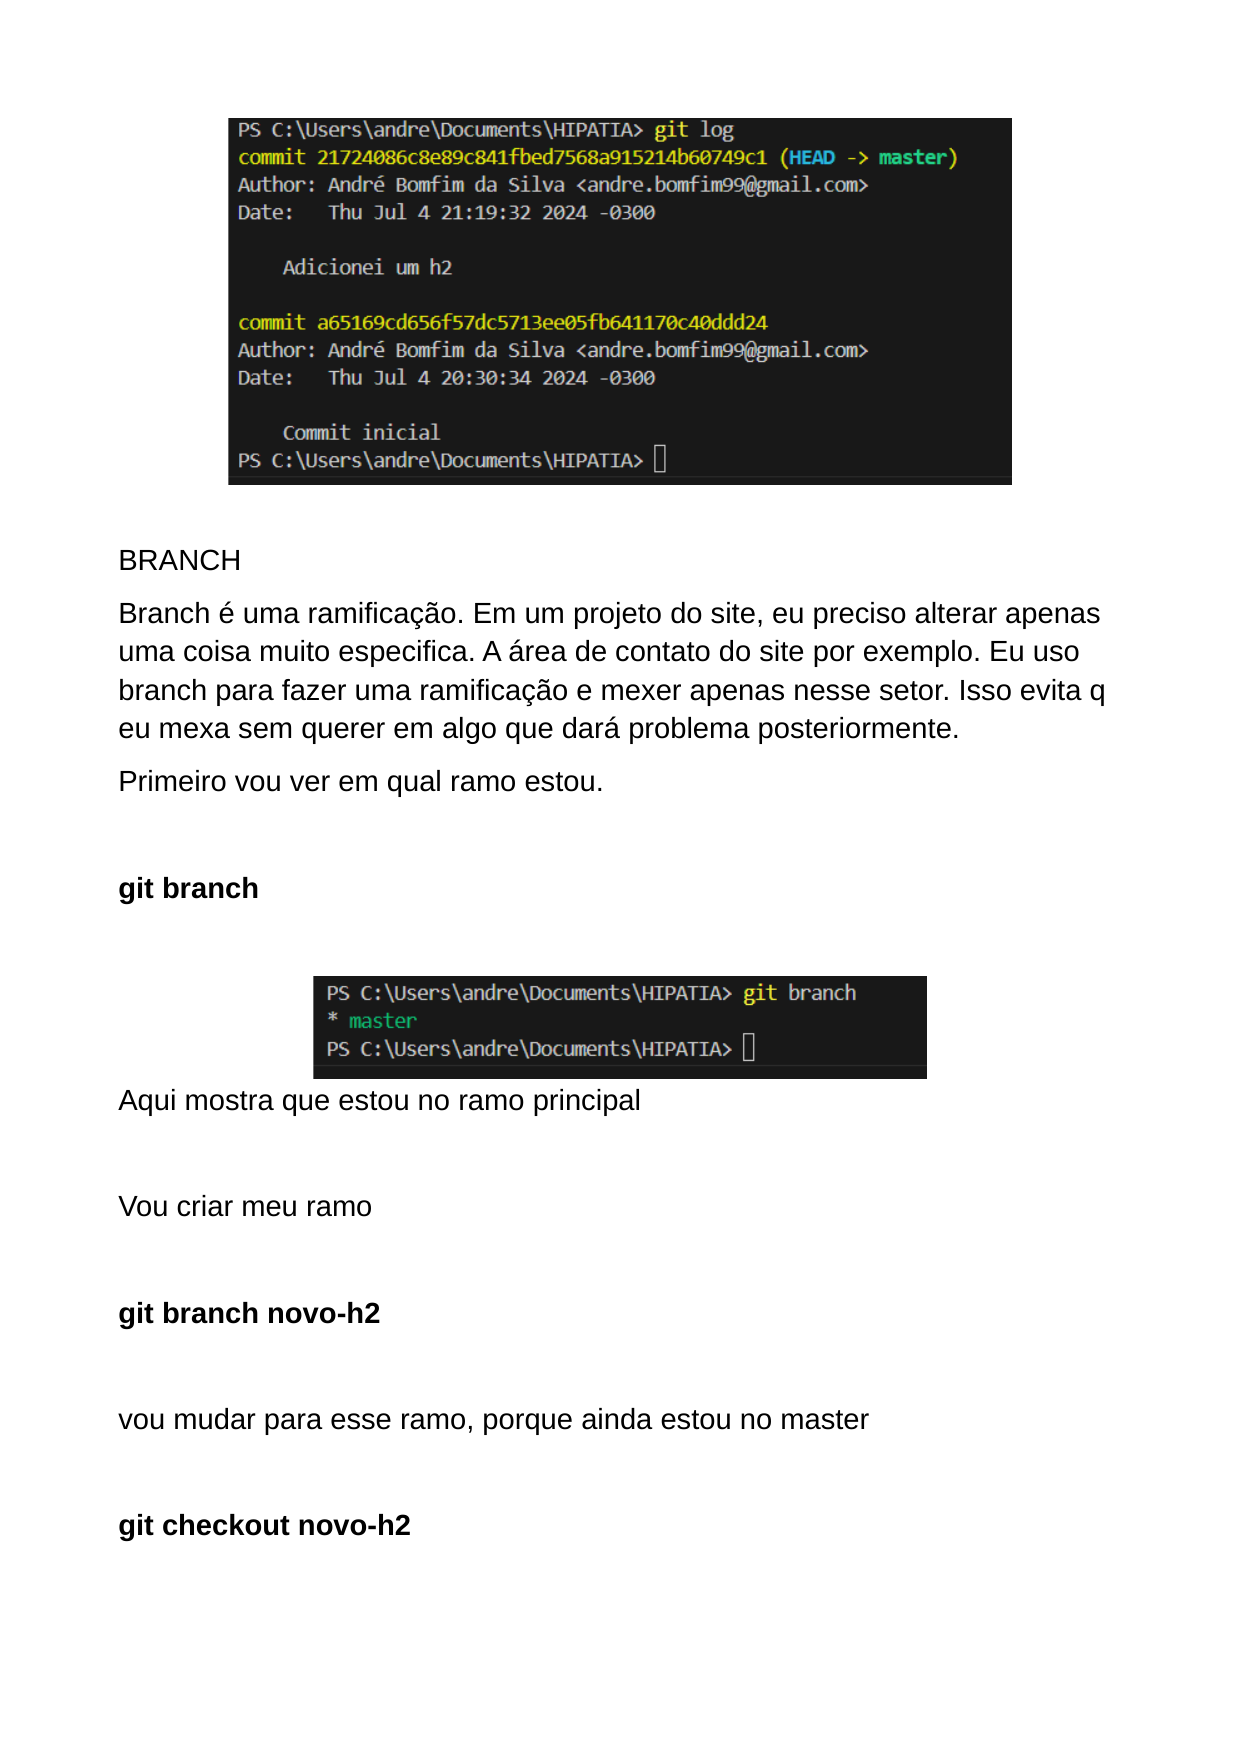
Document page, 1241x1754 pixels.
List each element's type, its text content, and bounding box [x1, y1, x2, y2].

text BRANCH [118, 542, 1122, 576]
text git branch [118, 871, 1122, 904]
text git checkout novo-h2 [118, 1508, 1122, 1542]
text Aqui mostra que estou no ramo principal [118, 1083, 1122, 1117]
text Vou criar meu ramo [118, 1189, 1122, 1223]
text vou mudar para esse ramo, porque ainda estou no master [118, 1402, 1122, 1435]
text git branch novo-h2 [118, 1296, 1122, 1329]
text Primeiro vou ver em qual ramo estou. [118, 764, 1122, 798]
text Branch é uma ramificação. Em um projeto do site, eu preciso alterar apenas uma coisa muito especifica. A área de contato do site por exemplo. Eu uso branch para fazer uma ramificação e mexer apenas nesse setor. Isso evita q eu mexa sem querer em algo que dará problema posteriormente. [118, 596, 1122, 745]
picture [228, 118, 1012, 485]
picture [313, 976, 927, 1079]
